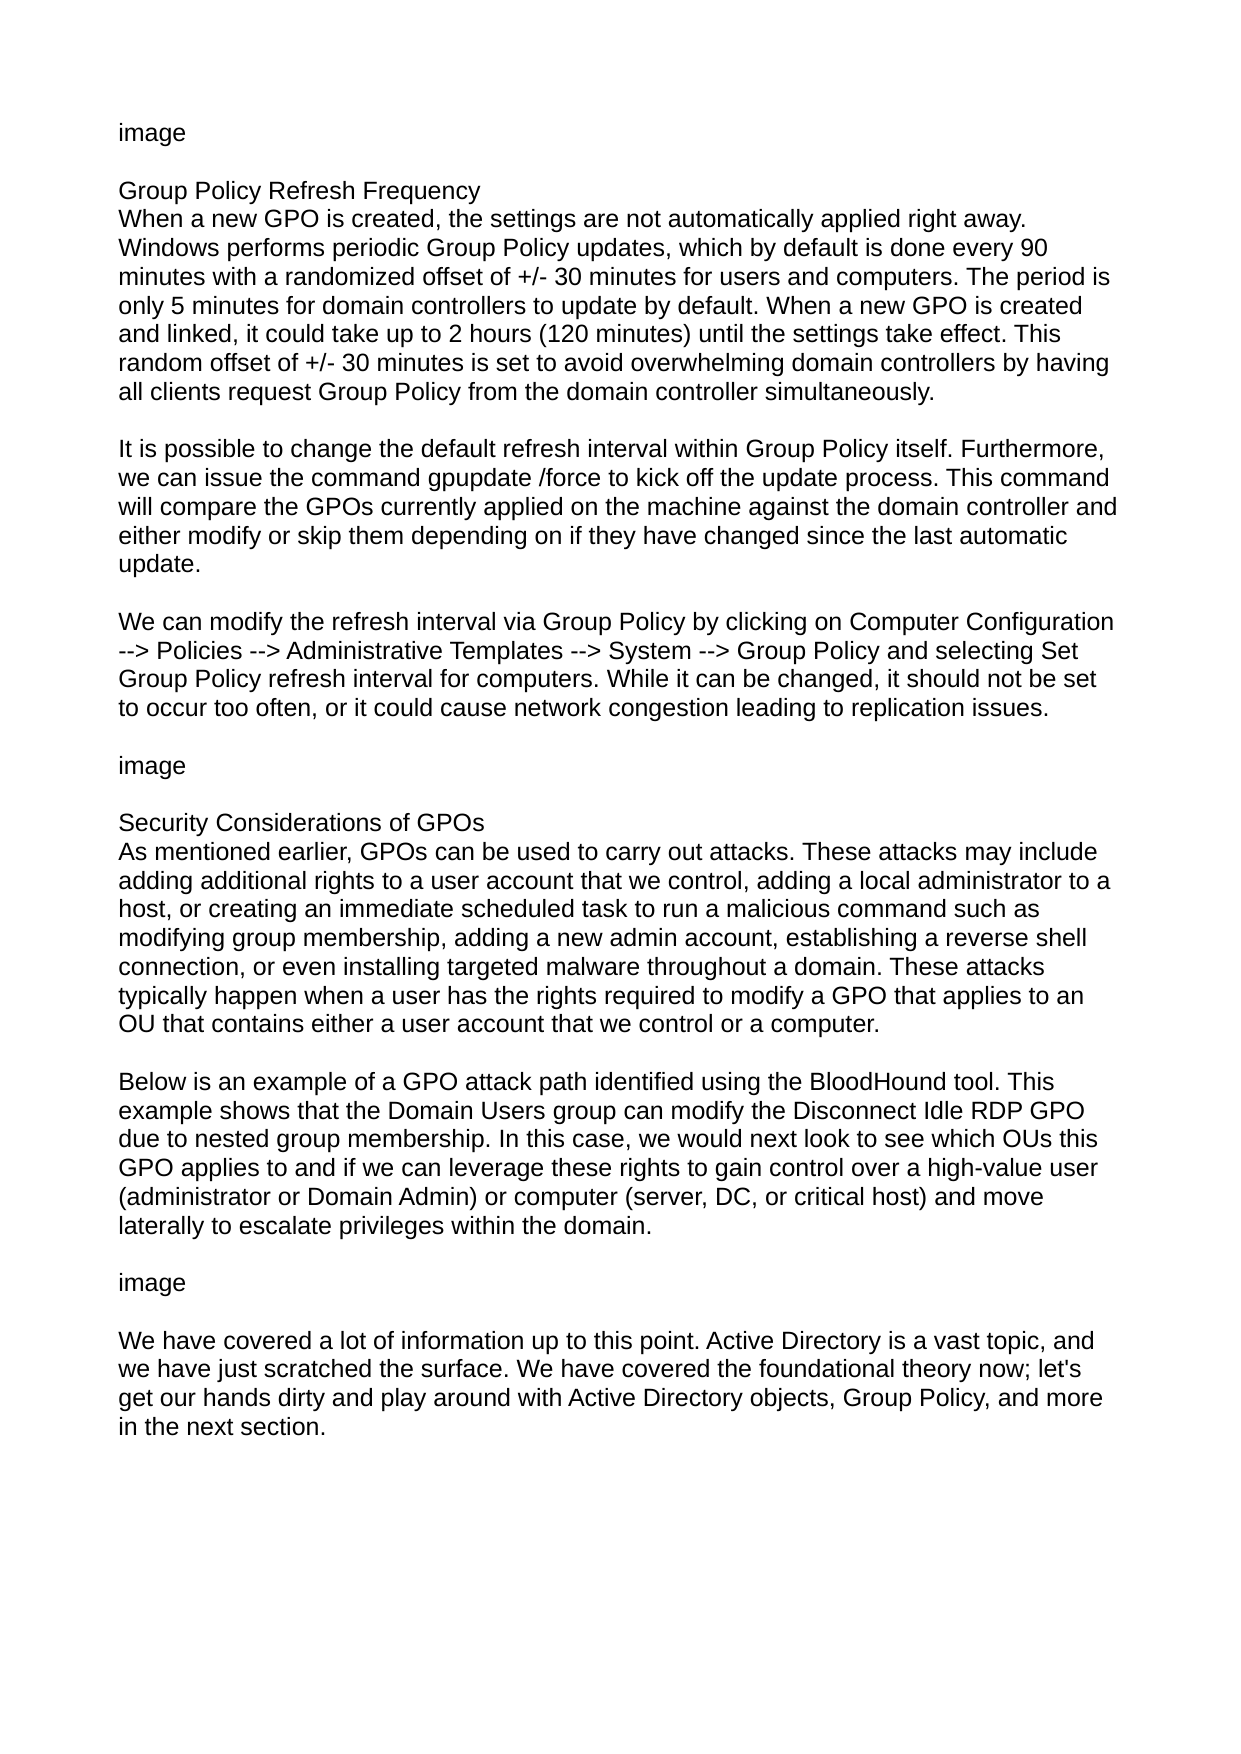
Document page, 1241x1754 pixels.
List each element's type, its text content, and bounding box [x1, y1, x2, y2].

text Security Considerations of GPOs [118, 808, 1122, 837]
text Below is an example of a GPO attack path identified using the BloodHound tool. This example shows that the Domain Users group can modify the Disconnect Idle RDP GPO due to nested group membership. In this case, we would next look to see which OUs this GPO applies to and if we can leverage these rights to gain control over a high-value user (administrator or Domain Admin) or computer (server, DC, or critical host) and move laterally to escalate privileges within the domain. [118, 1067, 1122, 1239]
text It is possible to change the default refresh interval within Group Policy itself. Furthermore, we can issue the command gpupdate /force to kick off the update process. This command will compare the GPOs currently applied on the machine against the domain controller and either modify or skip them depending on if they have changed since the last automatic update. [118, 434, 1122, 578]
text image [118, 751, 1122, 779]
text image [118, 118, 1122, 147]
text As mentioned earlier, GPOs can be used to carry out attacks. These attacks may include adding additional rights to a user account that we control, adding a local administrator to a host, or creating an immediate scheduled task to run a malicious command such as modifying group membership, adding a new admin account, establishing a reverse shell connection, or even installing targeted malware throughout a domain. These attacks typically happen when a user has the rights required to modify a GPO that applies to an OU that contains either a user account that we control or a computer. [118, 837, 1122, 1038]
text image [118, 1268, 1122, 1297]
text Group Policy Refresh Frequency [118, 176, 1122, 204]
text We can modify the refresh interval via Group Policy by clicking on Computer Configuration --> Policies --> Administrative Templates --> System --> Group Policy and selecting Set Group Policy refresh interval for computers. While it can be changed, it should not be set to occur too often, or it could cause network congestion leading to replication issues. [118, 607, 1122, 722]
text We have covered a lot of information up to this point. Active Directory is a vast topic, and we have just scratched the surface. We have covered the foundational theory now; let's get our hands dirty and play around with Active Directory objects, Group Policy, and more in the next section. [118, 1326, 1122, 1441]
text When a new GPO is created, the settings are not automatically applied right away. Windows performs periodic Group Policy updates, which by default is done every 90 minutes with a randomized offset of +/- 30 minutes for users and computers. The period is only 5 minutes for domain controllers to update by default. When a new GPO is created and linked, it could take up to 2 hours (120 minutes) until the settings take effect. This random offset of +/- 30 minutes is set to avoid overwhelming domain controllers by having all clients request Group Policy from the domain controller simultaneously. [118, 204, 1122, 406]
